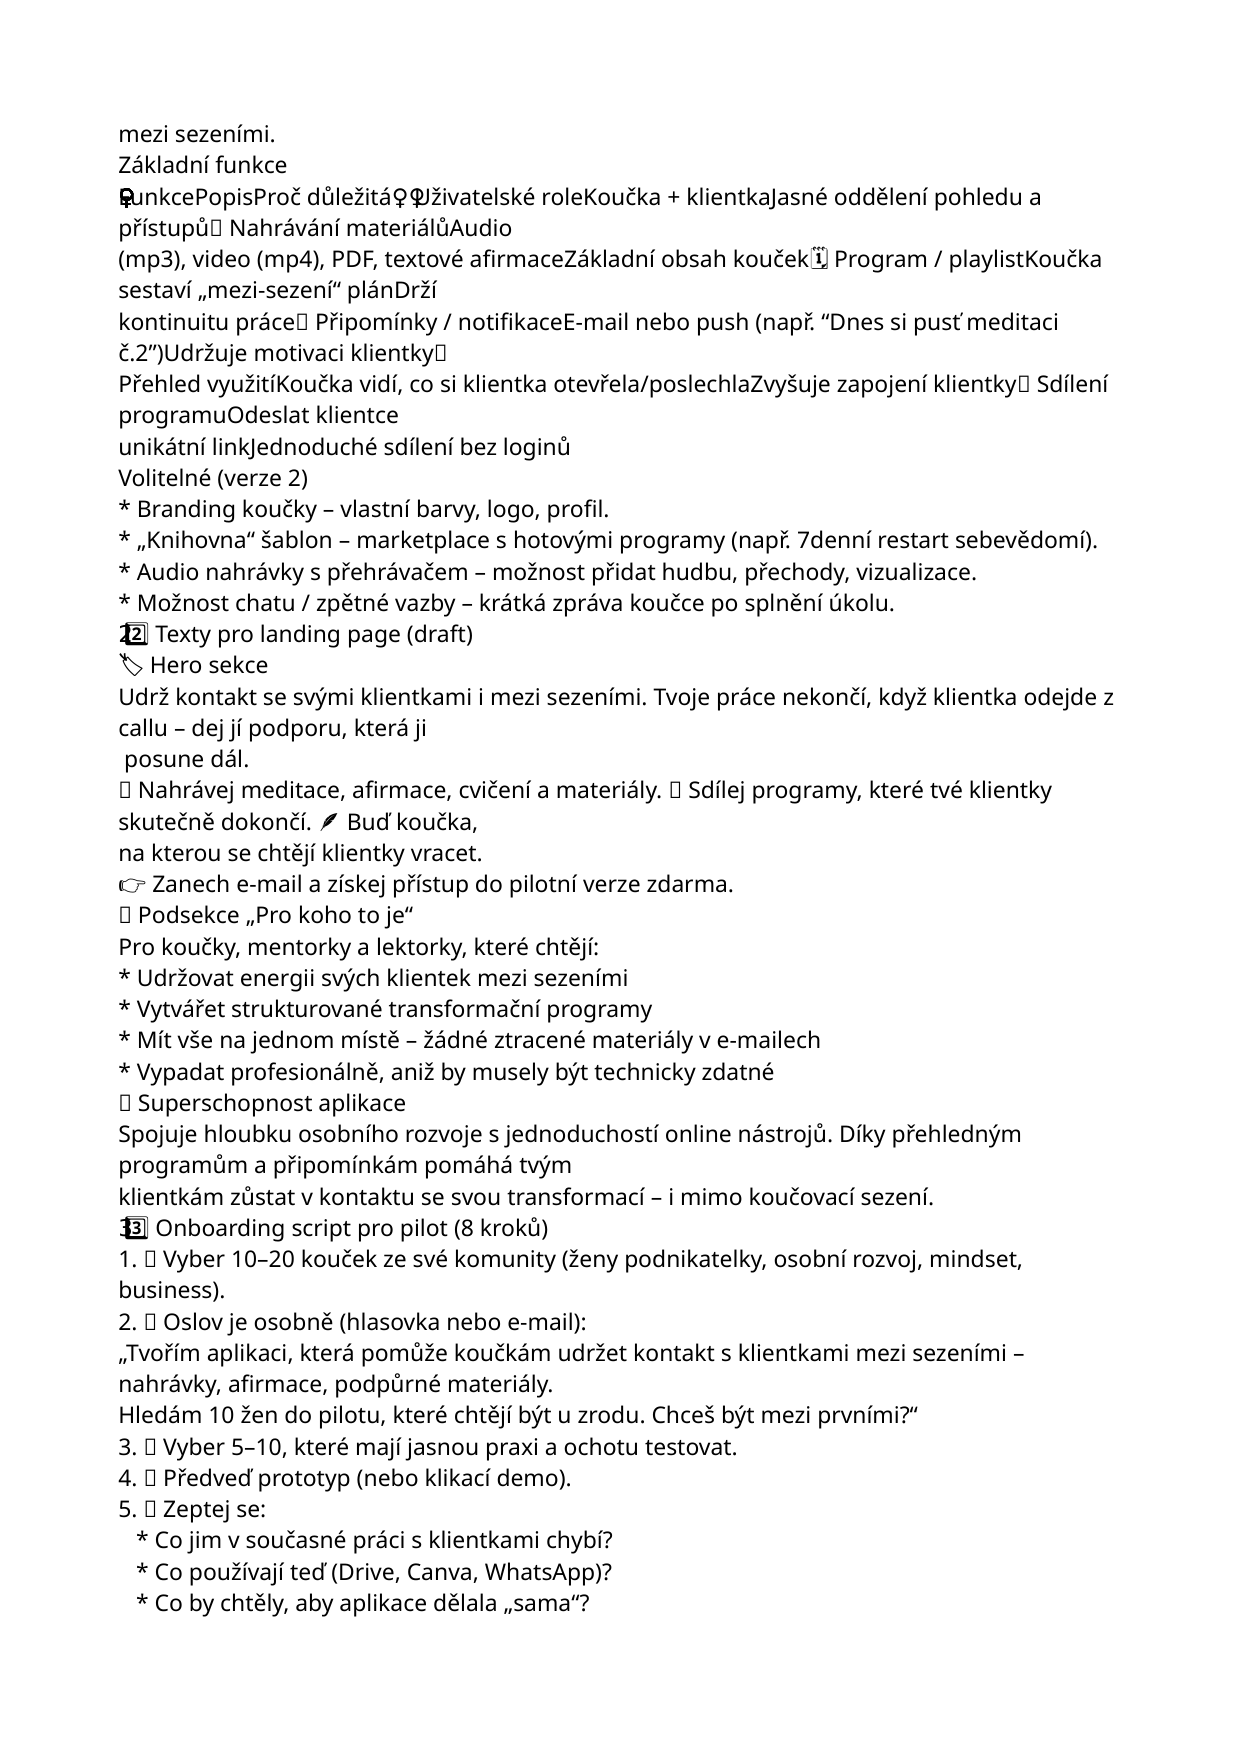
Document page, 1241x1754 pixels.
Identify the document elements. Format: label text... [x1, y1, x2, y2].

text FunkcePopisProč důležitá🧍‍♀️ Uživatelské roleKoučka + klientkaJasné oddělení pohledu a přístupů📂 Nahrávání materiálůAudio [118, 181, 1122, 243]
text * Branding koučky – vlastní barvy, logo, profil. [118, 493, 1122, 524]
text na kterou se chtějí klientky vracet. [118, 837, 1122, 868]
text Pro koučky, mentorky a lektorky, které chtějí: [118, 931, 1122, 962]
text * „Knihovna“ šablon – marketplace s hotovými programy (např. 7denní restart sebevědomí). [118, 524, 1122, 556]
text mezi sezeními. [118, 118, 1122, 149]
text Udrž kontakt se svými klientkami i mezi sezeními. Tvoje práce nekončí, když klientka odejde z callu – dej jí podporu, která ji [118, 681, 1122, 743]
text klientkám zůstat v kontaktu se svou transformací – i mimo koučovací sezení. [118, 1181, 1122, 1212]
text kontinuitu práce🔔 Připomínky / notifikaceE-mail nebo push (např. “Dnes si pusť meditaci č.2”)Udržuje motivaci klientky🧠 [118, 306, 1122, 368]
text * Co jim v současné práci s klientkami chybí? [118, 1524, 1122, 1556]
text posune dál. [118, 743, 1122, 774]
text 2. 📞 Oslov je osobně (hlasovka nebo e-mail): [118, 1306, 1122, 1337]
text Volitelné (verze 2) [118, 462, 1122, 493]
text Základní funkce [118, 149, 1122, 181]
text 🚀 3️⃣ Onboarding script pro pilot (8 kroků) [118, 1212, 1122, 1243]
text * Co by chtěly, aby aplikace dělala „sama“? [118, 1587, 1122, 1618]
text Přehled využitíKoučka vidí, co si klientka otevřela/poslechlaZvyšuje zapojení klientky💌 Sdílení programuOdeslat klientce [118, 368, 1122, 431]
text * Audio nahrávky s přehrávačem – možnost přidat hudbu, přechody, vizualizace. [118, 556, 1122, 587]
text Spojuje hloubku osobního rozvoje s jednoduchostí online nástrojů. Díky přehledným programům a připomínkám pomáhá tvým [118, 1118, 1122, 1181]
text * Mít vše na jednom místě – žádné ztracené materiály v e-mailech [118, 1024, 1122, 1056]
text 💬 Podsekce „Pro koho to je“ [118, 899, 1122, 931]
text 1. 💌 Vyber 10–20 kouček ze své komunity (ženy podnikatelky, osobní rozvoj, mindset, business). [118, 1243, 1122, 1306]
text 5. 💬 Zeptej se: [118, 1493, 1122, 1524]
text * Možnost chatu / zpětné vazby – krátká zpráva koučce po splnění úkolu. [118, 587, 1122, 618]
text * Vytvářet strukturované transformační programy [118, 993, 1122, 1024]
text Hledám 10 žen do pilotu, které chtějí být u zrodu. Chceš být mezi prvními?“ [118, 1399, 1122, 1431]
text „Tvořím aplikaci, která pomůže koučkám udržet kontakt s klientkami mezi sezeními – nahrávky, afirmace, podpůrné materiály. [118, 1337, 1122, 1399]
text unikátní linkJednoduché sdílení bez loginů [118, 431, 1122, 462]
text 4. 🧠 Předveď prototyp (nebo klikací demo). [118, 1462, 1122, 1493]
text 🏷️ Hero sekce [118, 649, 1122, 681]
text * Vypadat profesionálně, aniž by musely být technicky zdatné [118, 1056, 1122, 1087]
text 💬 2️⃣ Texty pro landing page (draft) [118, 618, 1122, 649]
text 👉 Zanech e-mail a získej přístup do pilotní verze zdarma. [118, 868, 1122, 899]
text * Udržovat energii svých klientek mezi sezeními [118, 962, 1122, 993]
text 💎 Superschopnost aplikace [118, 1087, 1122, 1118]
text 💡 Nahrávej meditace, afirmace, cvičení a materiály. 📲 Sdílej programy, které tvé klientky skutečně dokončí. 🪶 Buď koučka, [118, 774, 1122, 837]
text (mp3), video (mp4), PDF, textové afirmaceZákladní obsah kouček🗓️ Program / playlistKoučka sestaví „mezi-sezení“ plánDrží [118, 243, 1122, 306]
text 3. 📝 Vyber 5–10, které mají jasnou praxi a ochotu testovat. [118, 1431, 1122, 1462]
text * Co používají teď (Drive, Canva, WhatsApp)? [118, 1556, 1122, 1587]
